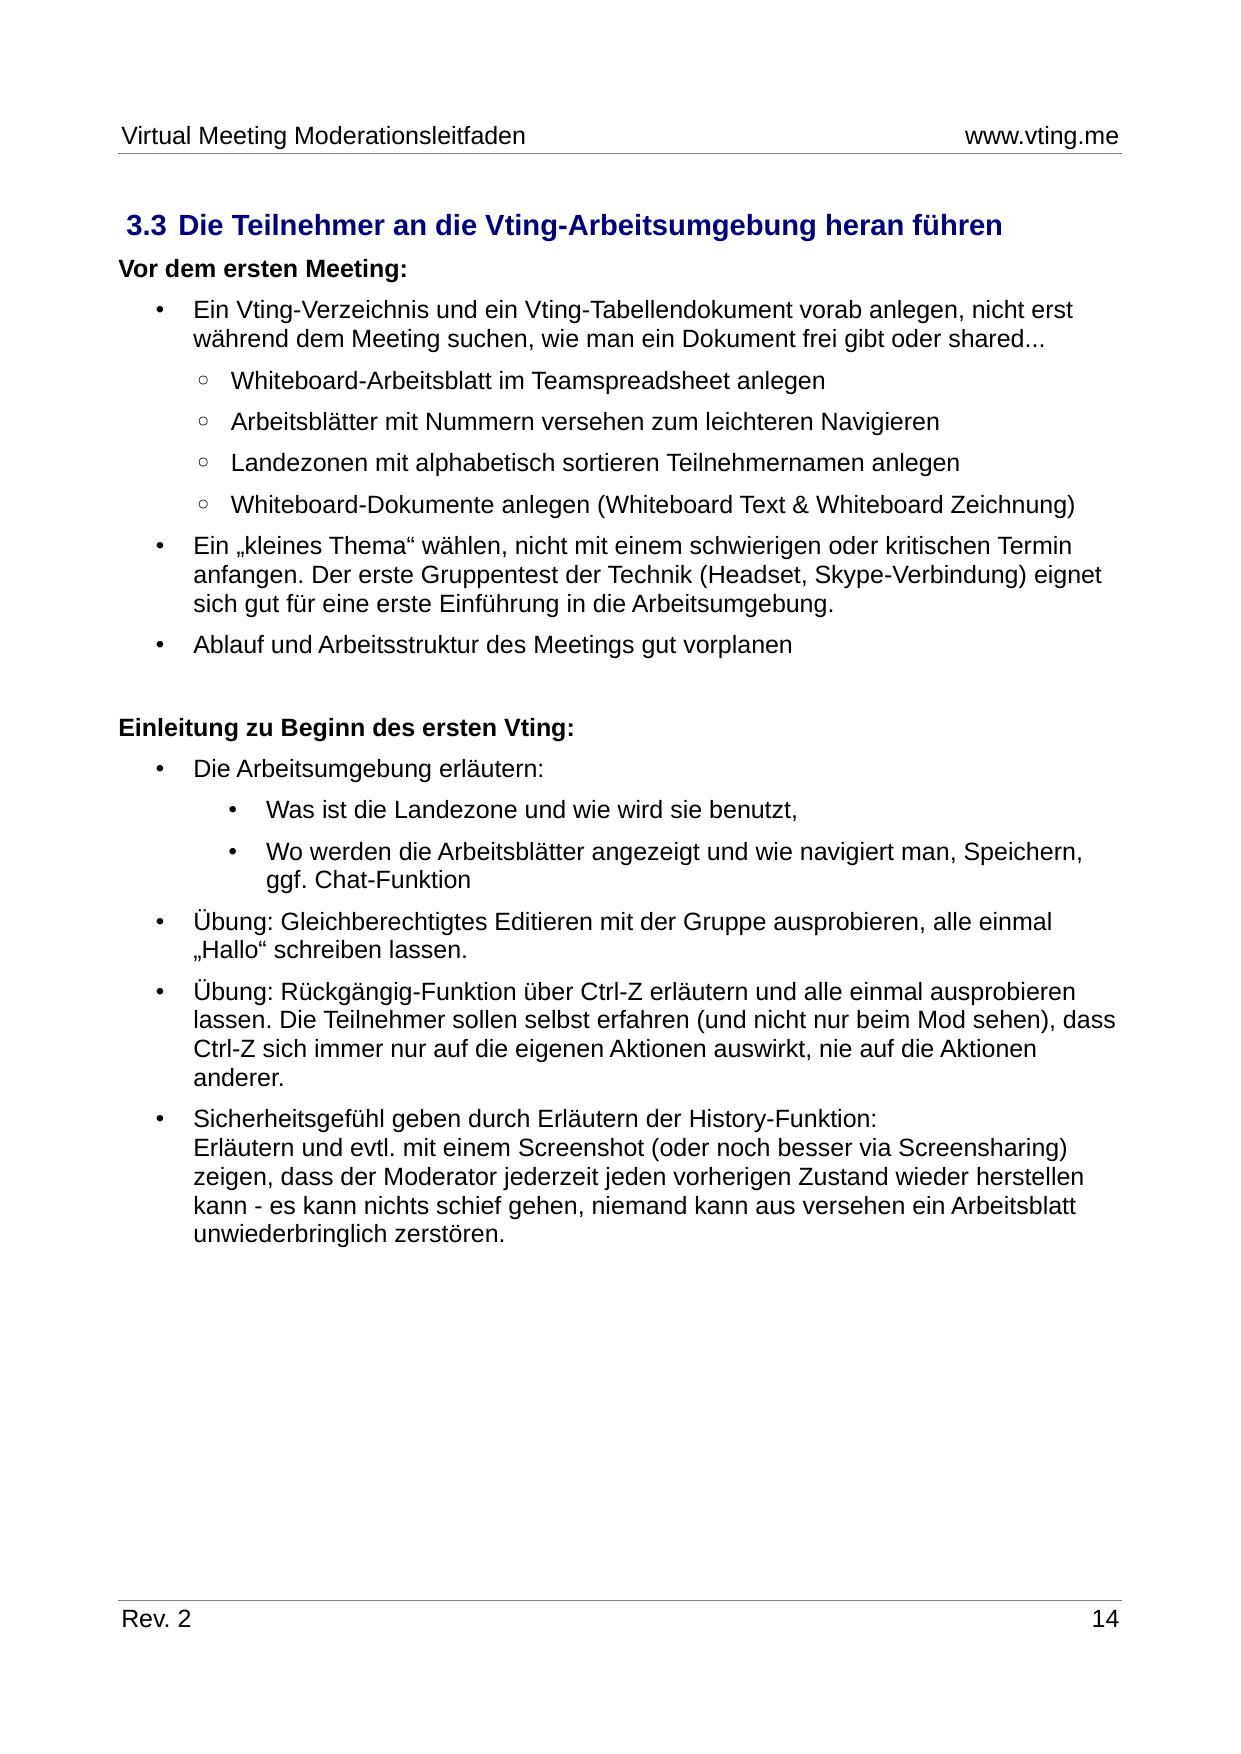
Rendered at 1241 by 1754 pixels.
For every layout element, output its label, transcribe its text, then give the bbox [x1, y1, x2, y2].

text Vor dem ersten Meeting: [118, 254, 1122, 283]
list Was ist die Landezone und wie wird sie benutzt, [228, 795, 1122, 824]
list Übung: Rückgängig-Funktion über Ctrl-Z erläutern und alle einmal ausprobieren lassen. Die Teilnehmer sollen selbst erfahren (und nicht nur beim Mod sehen), dass Ctrl-Z sich immer nur auf die eigenen Aktionen auswirkt, nie auf die Aktionen anderer. [156, 977, 1122, 1092]
list Die Arbeitsumgebung erläutern: [156, 754, 1122, 783]
list Whiteboard-Arbeitsblatt im Teamspreadsheet anlegen [193, 366, 1122, 394]
list Übung: Gleichberechtigtes Editieren mit der Gruppe ausprobieren, alle einmal „Hallo“ schreiben lassen. [156, 907, 1122, 964]
text Einleitung zu Beginn des ersten Vting: [118, 712, 1122, 741]
list Ein Vting-Verzeichnis und ein Vting-Tabellendokument vorab anlegen, nicht erst während dem Meeting suchen, wie man ein Dokument frei gibt oder shared... [156, 296, 1122, 353]
list Sicherheitsgefühl geben durch Erläutern der History-Funktion: Erläutern und evtl. mit einem Screenshot (oder noch besser via Screensharing) zeigen, dass der Moderator jederzeit jeden vorherigen Zustand wieder herstellen kann - es kann nichts schief gehen, niemand kann aus versehen ein Arbeitsblatt unwiederbringlich zerstören. [156, 1104, 1122, 1248]
list Ablauf und Arbeitsstruktur des Meetings gut vorplanen [156, 630, 1122, 659]
list Ein „kleines Thema“ wählen, nicht mit einem schwierigen oder kritischen Termin anfangen. Der erste Gruppentest der Technik (Headset, Skype-Verbindung) eignet sich gut für eine erste Einführung in die Arbeitsumgebung. [156, 531, 1122, 617]
list Whiteboard-Dokumente anlegen (Whiteboard Text & Whiteboard Zeichnung) [193, 490, 1122, 518]
subtitle Die Teilnehmer an die Vting-Arbeitsumgebung heran führen [118, 208, 1122, 242]
list Wo werden die Arbeitsblätter angezeigt und wie navigiert man, Speichern, ggf. Chat-Funktion [228, 836, 1122, 894]
list Arbeitsblätter mit Nummern versehen zum leichteren Navigieren [193, 407, 1122, 436]
list Landezonen mit alphabetisch sortieren Teilnehmernamen anlegen [193, 448, 1122, 477]
